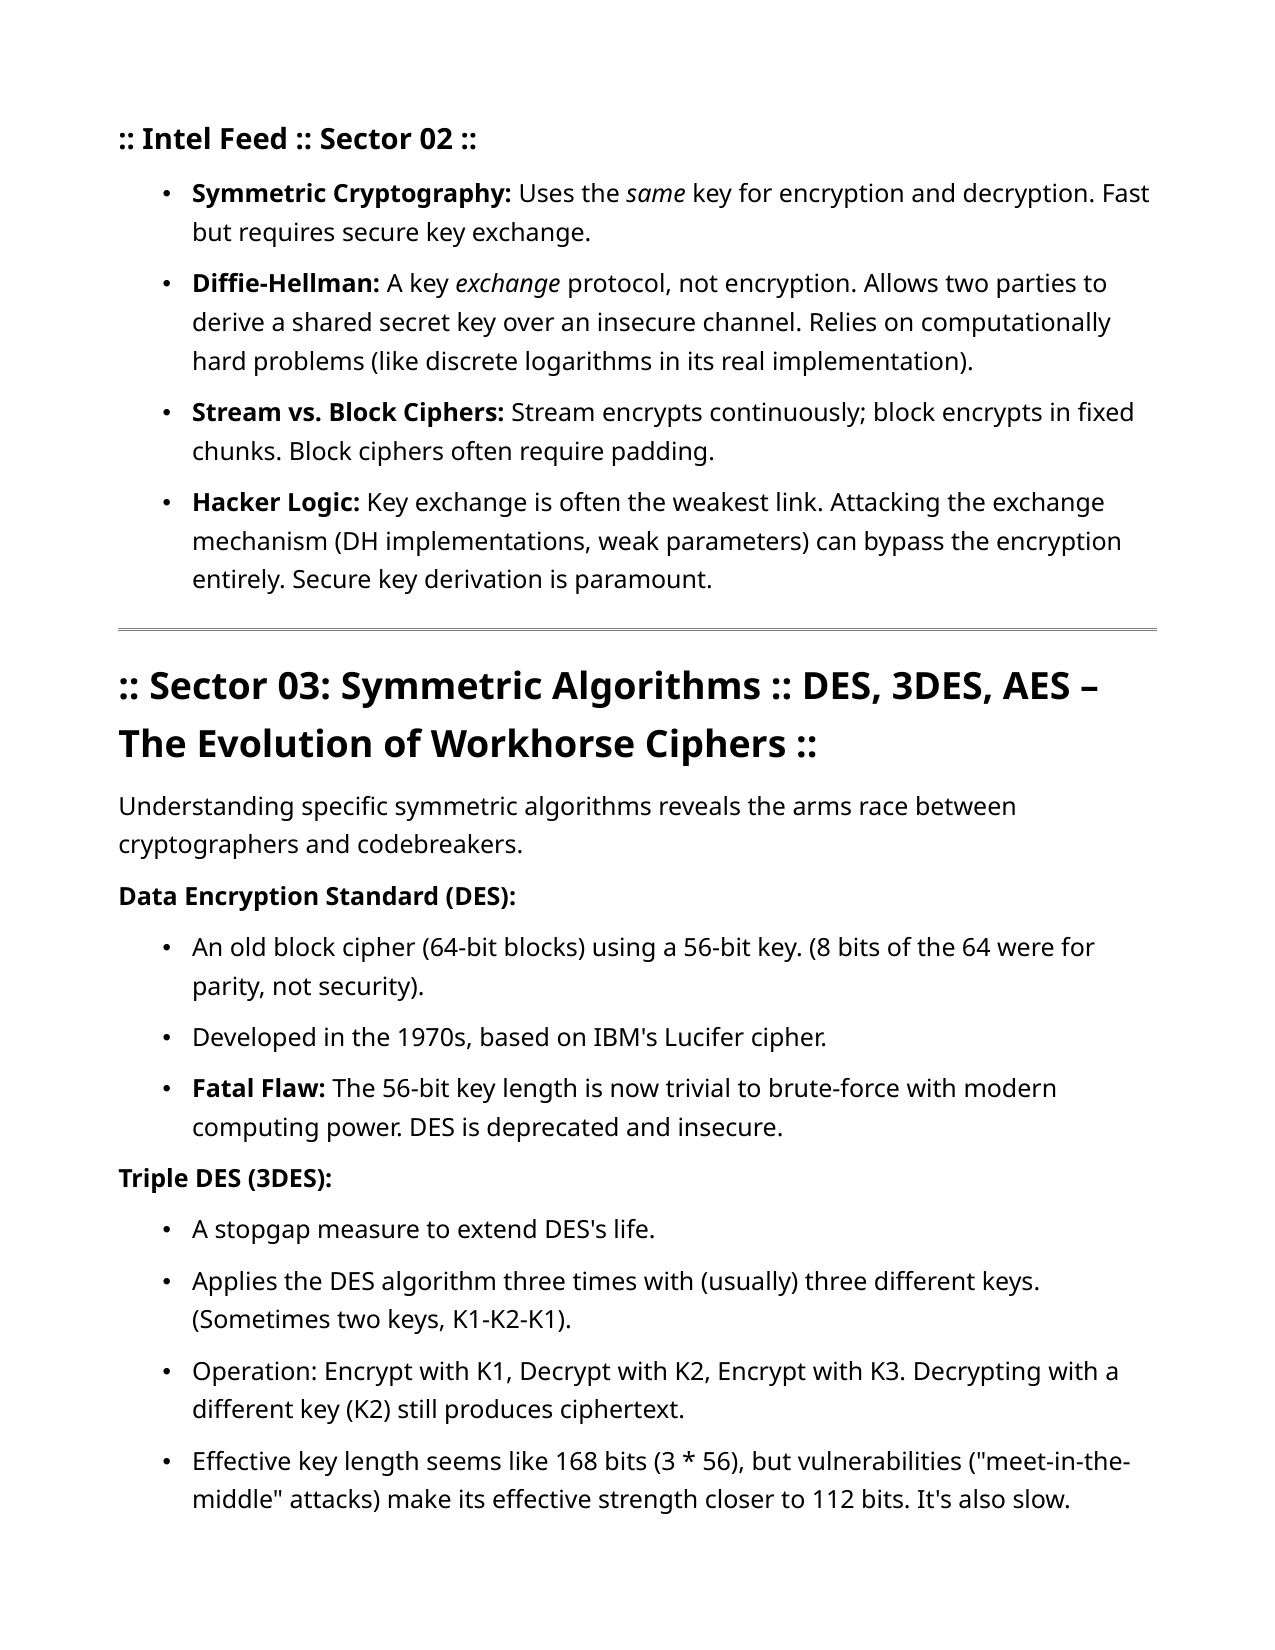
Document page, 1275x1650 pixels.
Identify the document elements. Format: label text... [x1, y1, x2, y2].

text Understanding specific symmetric algorithms reveals the arms race between cryptographers and codebreakers. [118, 788, 1157, 861]
list Applies the DES algorithm three times with (usually) three different keys. (Sometimes two keys, K1-K2-K1). [162, 1263, 1157, 1336]
list An old block cipher (64-bit blocks) using a 56-bit key. (8 bits of the 64 were for parity, not security). [162, 929, 1157, 1002]
list Developed in the 1970s, based on IBM's Lucifer cipher. [162, 1019, 1157, 1053]
list Operation: Encrypt with K1, Decrypt with K2, Encrypt with K3. Decrypting with a different key (K2) still produces ciphertext. [162, 1353, 1157, 1426]
text Data Encryption Standard (DES): [118, 878, 1157, 912]
list A stopgap measure to extend DES's life. [162, 1212, 1157, 1246]
list Fatal Flaw: The 56-bit key length is now trivial to brute-force with modern computing power. DES is deprecated and insecure. [162, 1071, 1157, 1143]
list Diffie-Hellman: A key exchange protocol, not encryption. Allows two parties to derive a shared secret key over an insecure channel. Relies on computationally hard problems (like discrete logarithms in its real implementation). [162, 266, 1157, 377]
list Hacker Logic: Key exchange is often the weakest link. Attacking the exchange mechanism (DH implementations, weak parameters) can bypass the encryption entirely. Secure key derivation is paramount. [162, 484, 1157, 596]
subtitle :: Sector 03: Symmetric Algorithms :: DES, 3DES, AES – The Evolution of Workhorse Ciphers :: [118, 659, 1157, 769]
list Stream vs. Block Ciphers: Stream encrypts continuously; block encrypts in fixed chunks. Block ciphers often require padding. [162, 394, 1157, 467]
list Effective key length seems like 168 bits (3 * 56), but vulnerabilities ("meet-in-the-middle" attacks) make its effective strength closer to 112 bits. It's also slow. [162, 1443, 1157, 1516]
list Symmetric Cryptography: Uses the same key for encryption and decryption. Fast but requires secure key exchange. [162, 176, 1157, 249]
subtitle :: Intel Feed :: Sector 02 :: [118, 118, 1157, 158]
text Triple DES (3DES): [118, 1161, 1157, 1195]
